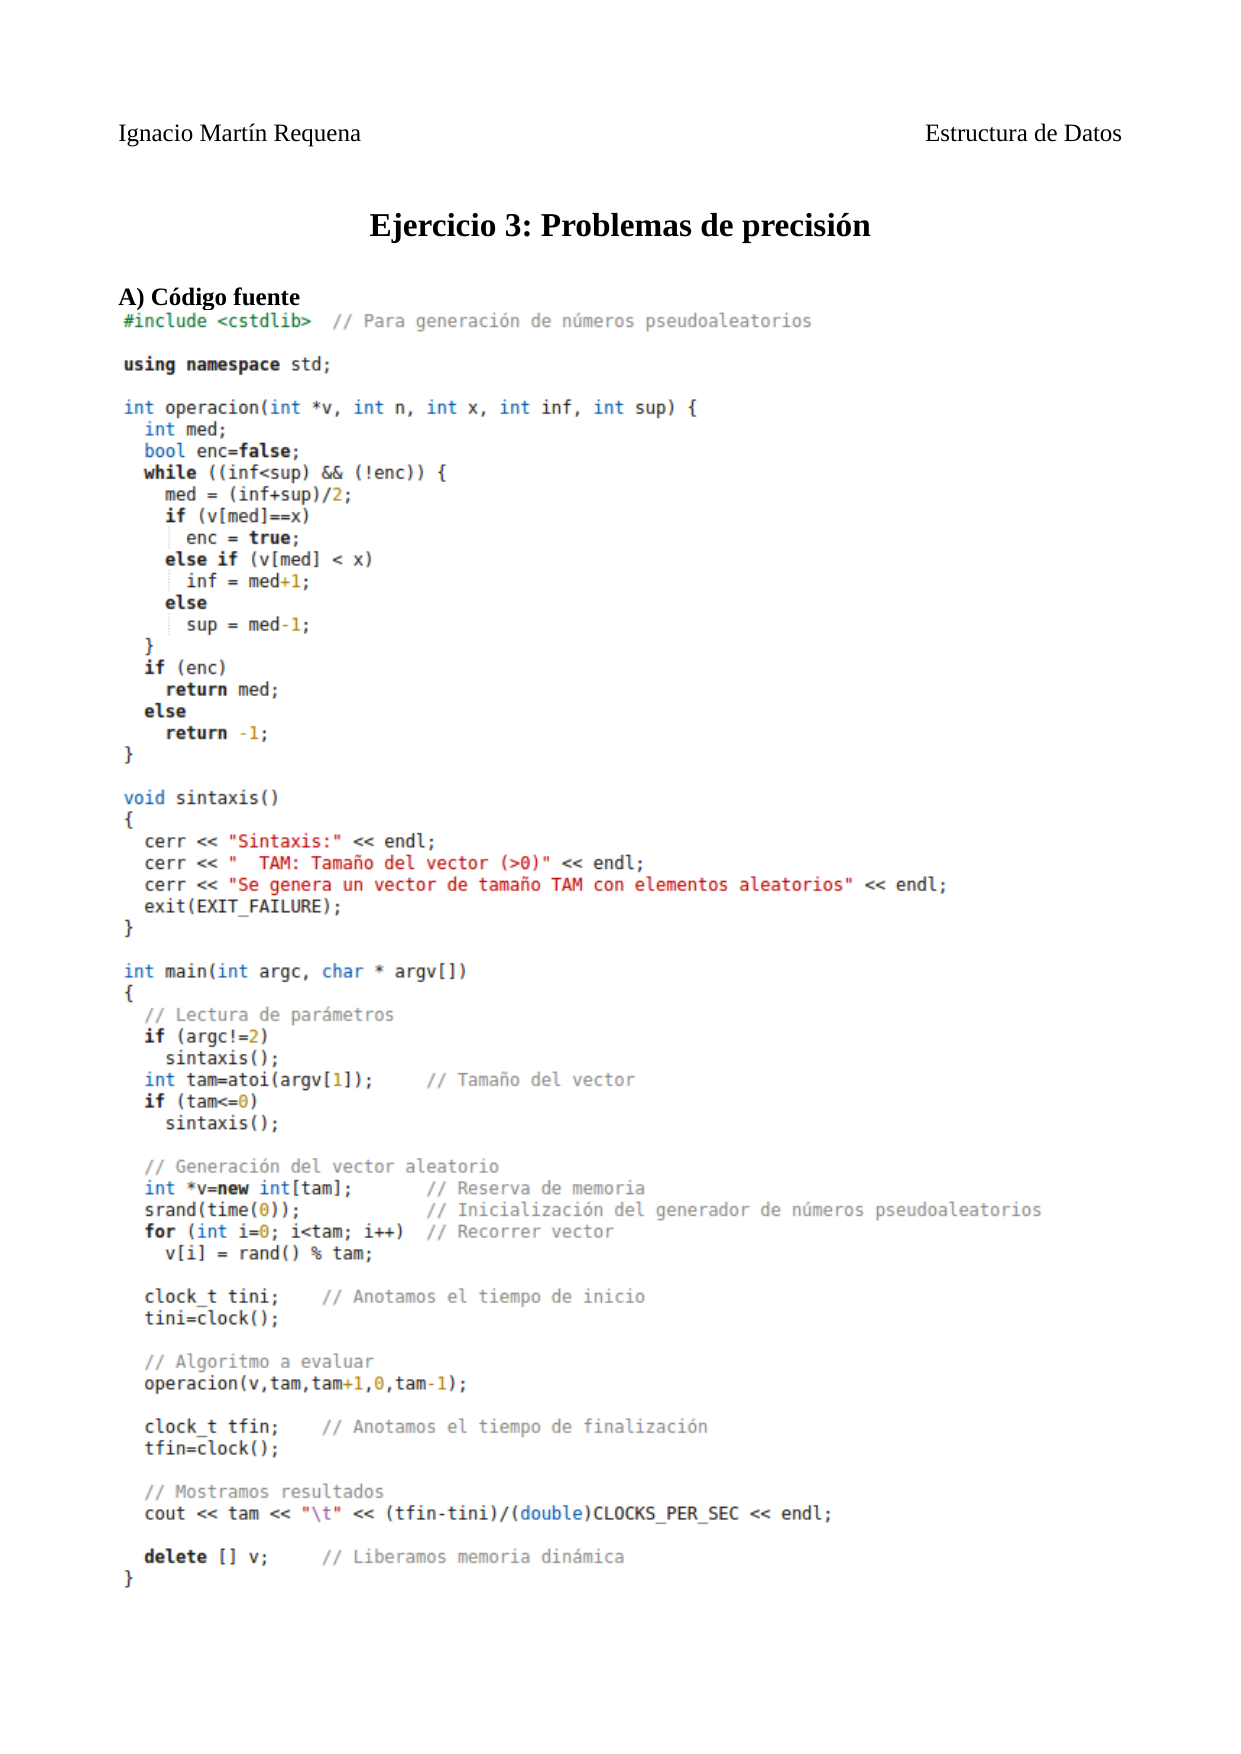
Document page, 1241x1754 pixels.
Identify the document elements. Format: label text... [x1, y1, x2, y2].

picture [118, 310, 1123, 1595]
text Ejercicio 3: Problemas de precisión [118, 205, 1122, 243]
text A) Código fuente [118, 282, 1122, 310]
